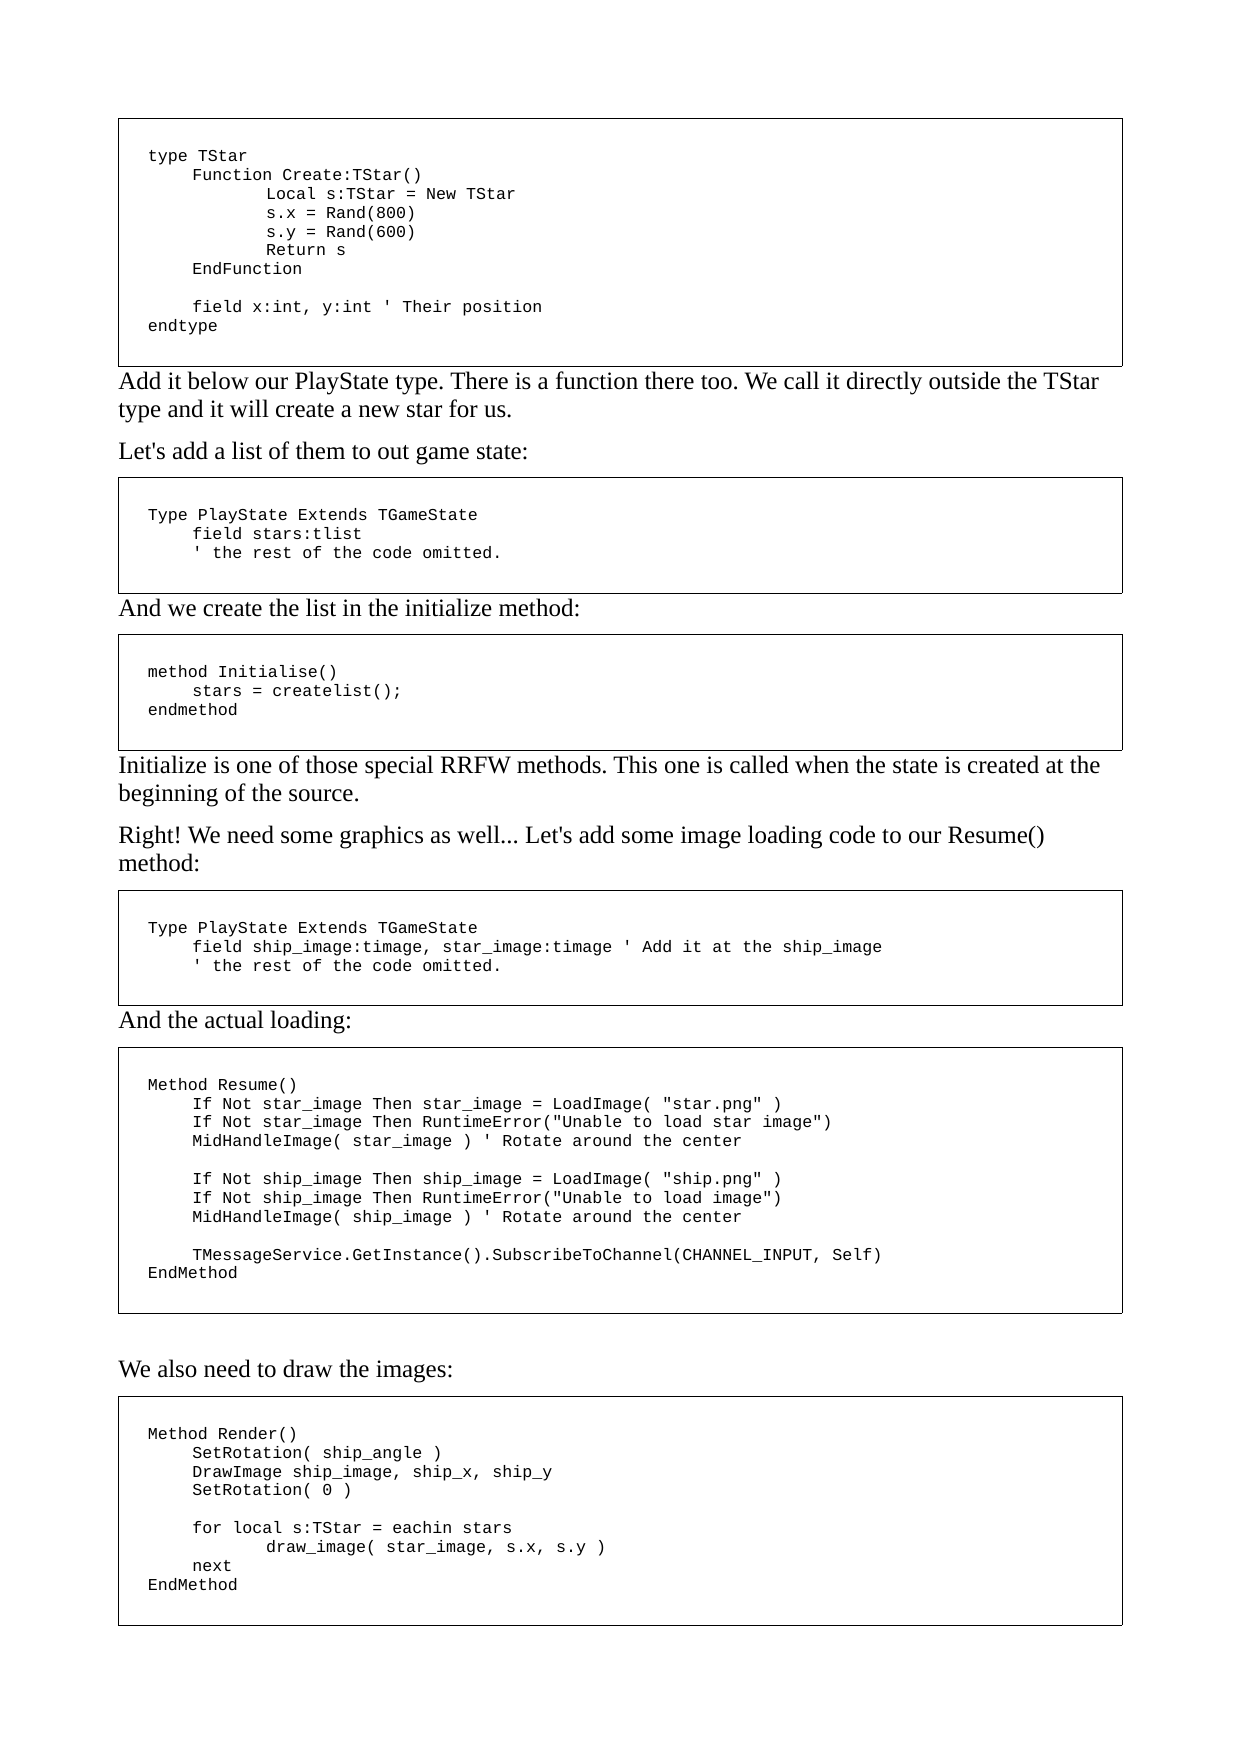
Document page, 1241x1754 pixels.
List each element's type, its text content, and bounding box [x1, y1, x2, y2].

text s.x = Rand(800) [119, 175, 1122, 193]
text If Not star_image Then RuntimeError("Unable to load star image") [119, 1084, 1122, 1103]
text Method Resume() [119, 1048, 1122, 1066]
text Add it below our PlayState type. There is a function there too. We call it directly outside the TStar type and it will create a new star for us. [118, 367, 1122, 423]
text If Not star_image Then star_image = LoadImage( "star.png" ) [119, 1066, 1122, 1084]
text SetRotation( 0 ) [119, 1452, 1122, 1490]
text Initialize is one of those special RRFW methods. This one is called when the state is created at the beginning of the source. [118, 751, 1122, 807]
text And we create the list in the initialize method: [118, 594, 1122, 622]
text Let's add a list of them to out game state: [118, 436, 1122, 464]
text And the actual loading: [118, 1006, 1122, 1034]
text If Not ship_image Then ship_image = LoadImage( "ship.png" ) [119, 1141, 1122, 1160]
text Type PlayState Extends TGameState [119, 891, 1122, 909]
text EndMethod [119, 1547, 1122, 1625]
text We also need to draw the images: [118, 1354, 1122, 1383]
text If Not ship_image Then RuntimeError("Unable to load image") [119, 1160, 1122, 1179]
text draw_image( star_image, s.x, s.y ) [119, 1509, 1122, 1528]
text field x:int, y:int ' Their position [119, 269, 1122, 288]
text ' the rest of the code omitted. [119, 927, 1122, 1005]
text MidHandleImage( star_image ) ' Rotate around the center [119, 1103, 1122, 1141]
text endtype [119, 288, 1122, 366]
text stars = createlist(); [119, 653, 1122, 672]
text ' the rest of the code omitted. [119, 515, 1122, 593]
text next [119, 1528, 1122, 1547]
text TMessageService.GetInstance().SubscribeToChannel(CHANNEL_INPUT, Self) [119, 1216, 1122, 1235]
text Type PlayState Extends TGameState [119, 478, 1122, 496]
text s.y = Rand(600) [119, 193, 1122, 212]
text method Initialise() [119, 635, 1122, 653]
text SetRotation( ship_angle ) [119, 1415, 1122, 1433]
text type TStar [119, 119, 1122, 137]
text MidHandleImage( ship_image ) ' Rotate around the center [119, 1179, 1122, 1216]
text Right! We need some graphics as well... Let's add some image loading code to our Resume() method: [118, 820, 1122, 877]
text Function Create:TStar() [119, 137, 1122, 156]
text EndMethod [119, 1235, 1122, 1313]
text field ship_image:timage, star_image:timage ' Add it at the ship_image [119, 909, 1122, 927]
text endmethod [119, 672, 1122, 750]
text field stars:tlist [119, 496, 1122, 515]
text EndFunction [119, 231, 1122, 269]
text Local s:TStar = New TStar [119, 156, 1122, 175]
text Return s [119, 212, 1122, 231]
text for local s:TStar = eachin stars [119, 1490, 1122, 1509]
text DrawImage ship_image, ship_x, ship_y [119, 1433, 1122, 1452]
text Method Render() [119, 1397, 1122, 1415]
